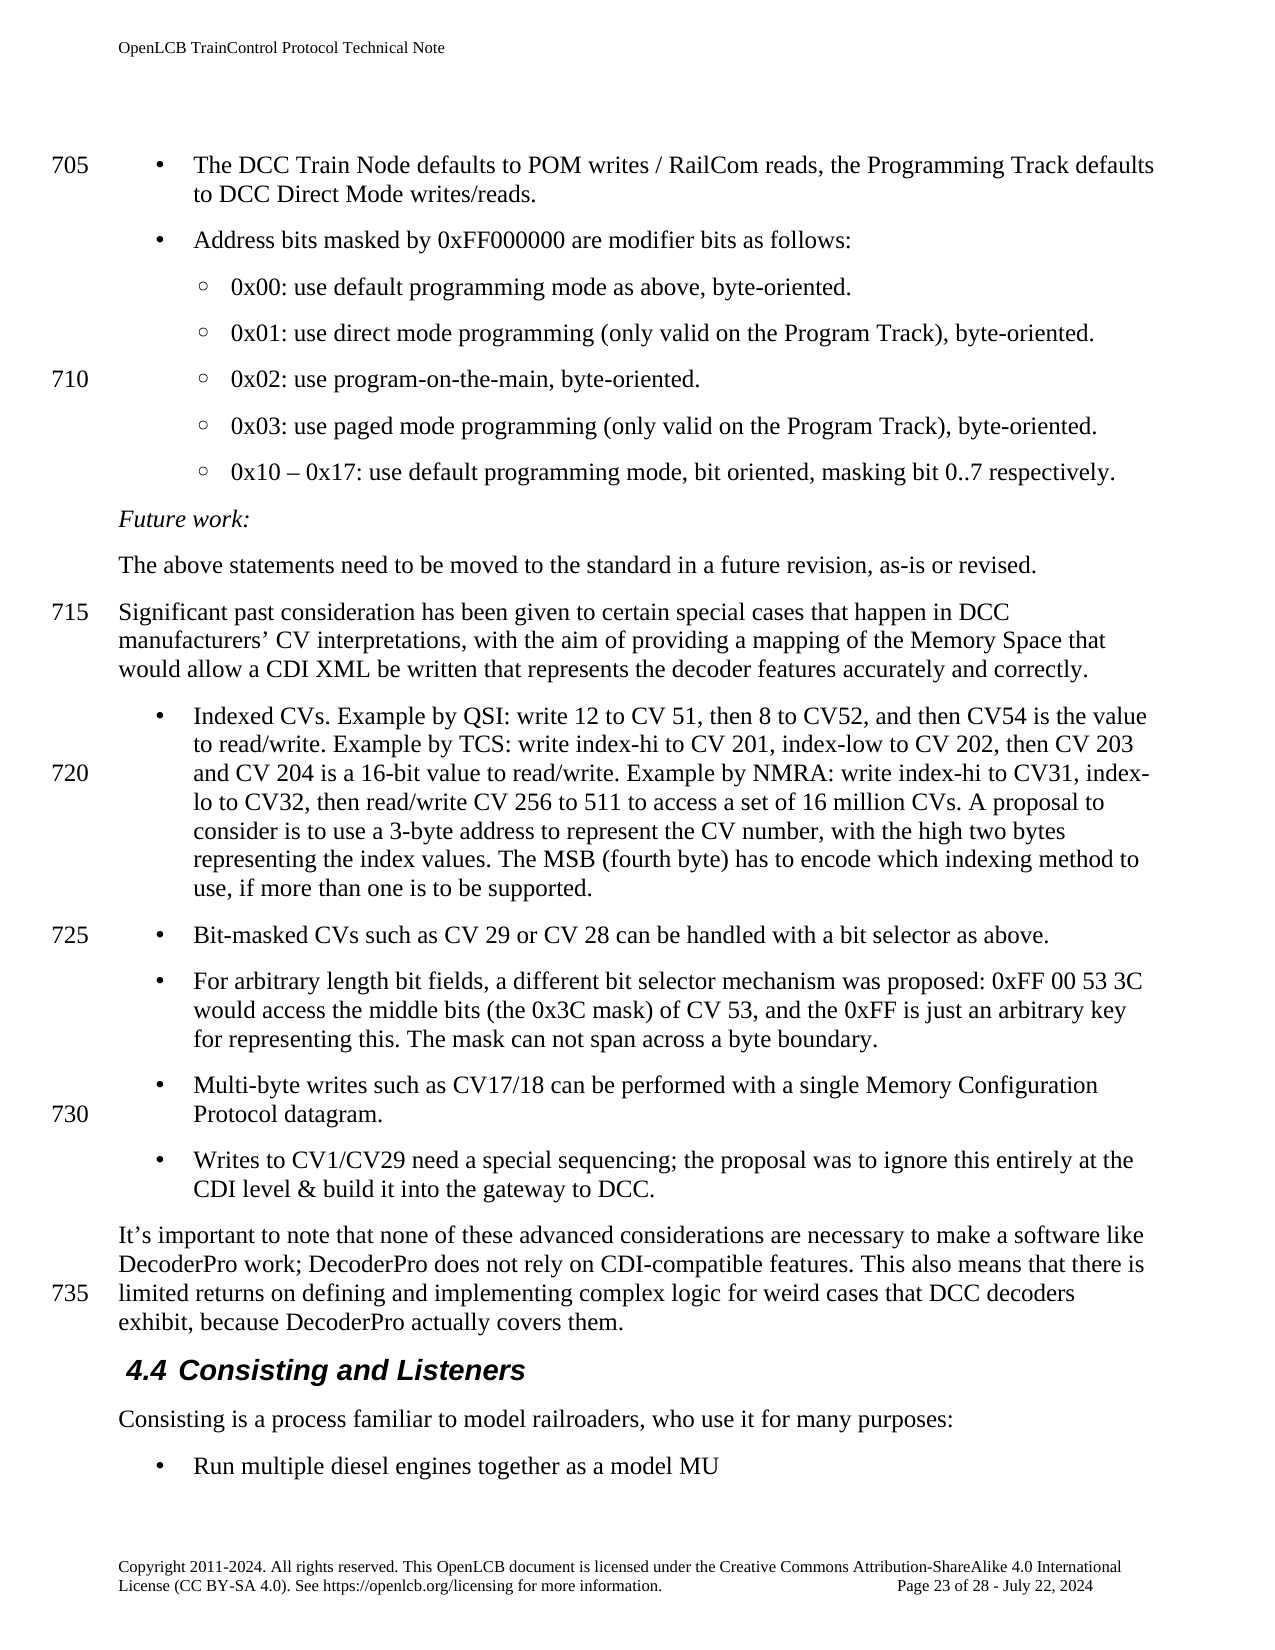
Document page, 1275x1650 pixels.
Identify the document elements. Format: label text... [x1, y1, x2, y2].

list 0x01: use direct mode programming (only valid on the Program Track), byte-oriented. [193, 318, 1157, 347]
list Address bits masked by 0xFF000000 are modifier bits as follows: [156, 225, 1157, 254]
list Run multiple diesel engines together as a model MU [156, 1451, 1157, 1480]
list 0x03: use paged mode programming (only valid on the Program Track), byte-oriented. [193, 411, 1157, 440]
text Consisting is a process familiar to model railroaders, who use it for many purposes: [118, 1404, 1157, 1433]
list Multi-byte writes such as CV17/18 can be performed with a single Memory Configuration Protocol datagram. [156, 1070, 1157, 1128]
list Bit-masked CVs such as CV 29 or CV 28 can be handled with a bit selector as above. [156, 920, 1157, 948]
list For arbitrary length bit fields, a different bit selector mechanism was proposed: 0xFF 00 53 3C would access the middle bits (the 0x3C mask) of CV 53, and the 0xFF is just an arbitrary key for representing this. The mask can not span across a byte boundary. [156, 966, 1157, 1052]
text The above statements need to be moved to the standard in a future revision, as-is or revised. [118, 550, 1157, 579]
text It’s important to note that none of these advanced considerations are necessary to make a software like DecoderPro work; DecoderPro does not rely on CDI-compatible features. This also means that there is limited returns on defining and implementing complex logic for weird cases that DCC decoders exhibit, because DecoderPro actually covers them. [118, 1221, 1157, 1336]
list 0x00: use default programming mode as above, byte-oriented. [193, 272, 1157, 300]
list 0x10 – 0x17: use default programming mode, bit oriented, masking bit 0..7 respectively. [193, 457, 1157, 486]
list Indexed CVs. Example by QSI: write 12 to CV 51, then 8 to CV52, and then CV54 is the value to read/write. Example by TCS: write index-hi to CV 201, index-low to CV 202, then CV 203 and CV 204 is a 16-bit value to read/write. Example by NMRA: write index-hi to CV31, index-lo to CV32, then read/write CV 256 to 511 to access a set of 16 million CVs. A proposal to consider is to use a 3-byte address to represent the CV number, with the high two bytes representing the index values. The MSB (fourth byte) has to encode which indexing method to use, if more than one is to be supported. [156, 701, 1157, 902]
list The DCC Train Node defaults to POM writes / RailCom reads, the Programming Track defaults to DCC Direct Mode writes/reads. [156, 150, 1157, 207]
list 0x02: use program-on-the-main, byte-oriented. [193, 364, 1157, 393]
subtitle Consisting and Listeners [118, 1353, 1157, 1387]
text Significant past consideration has been given to certain special cases that happen in DCC manufacturers’ CV interpretations, with the aim of providing a mapping of the Memory Space that would allow a CDI XML be written that represents the decoder features accurately and correctly. [118, 597, 1157, 683]
text Future work: [118, 504, 1157, 533]
list Writes to CV1/CV29 need a special sequencing; the proposal was to ignore this entirely at the CDI level & build it into the gateway to DCC. [156, 1145, 1157, 1203]
